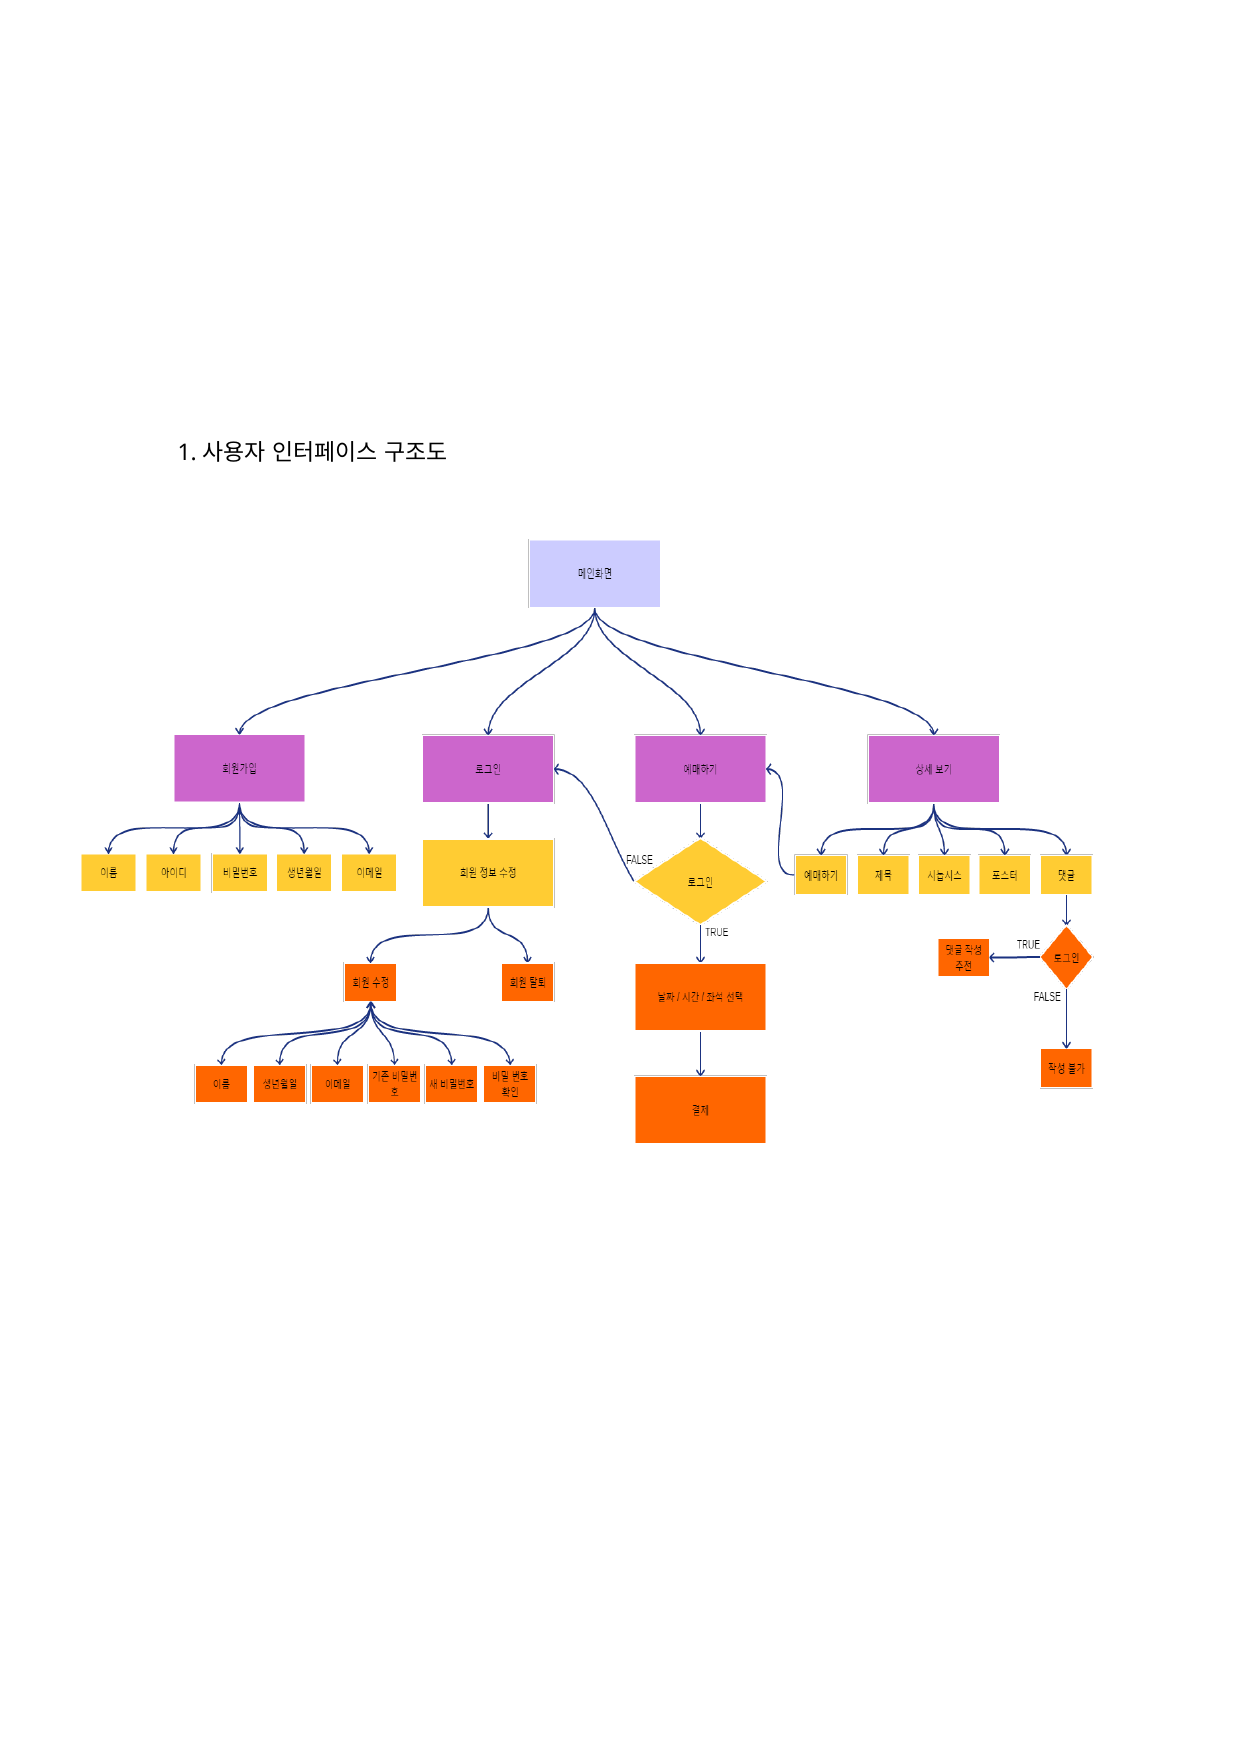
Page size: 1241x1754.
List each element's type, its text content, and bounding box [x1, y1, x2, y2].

text 1. 사용자 인터페이스 구조도 [177, 434, 1063, 467]
picture [17, 487, 1214, 1249]
